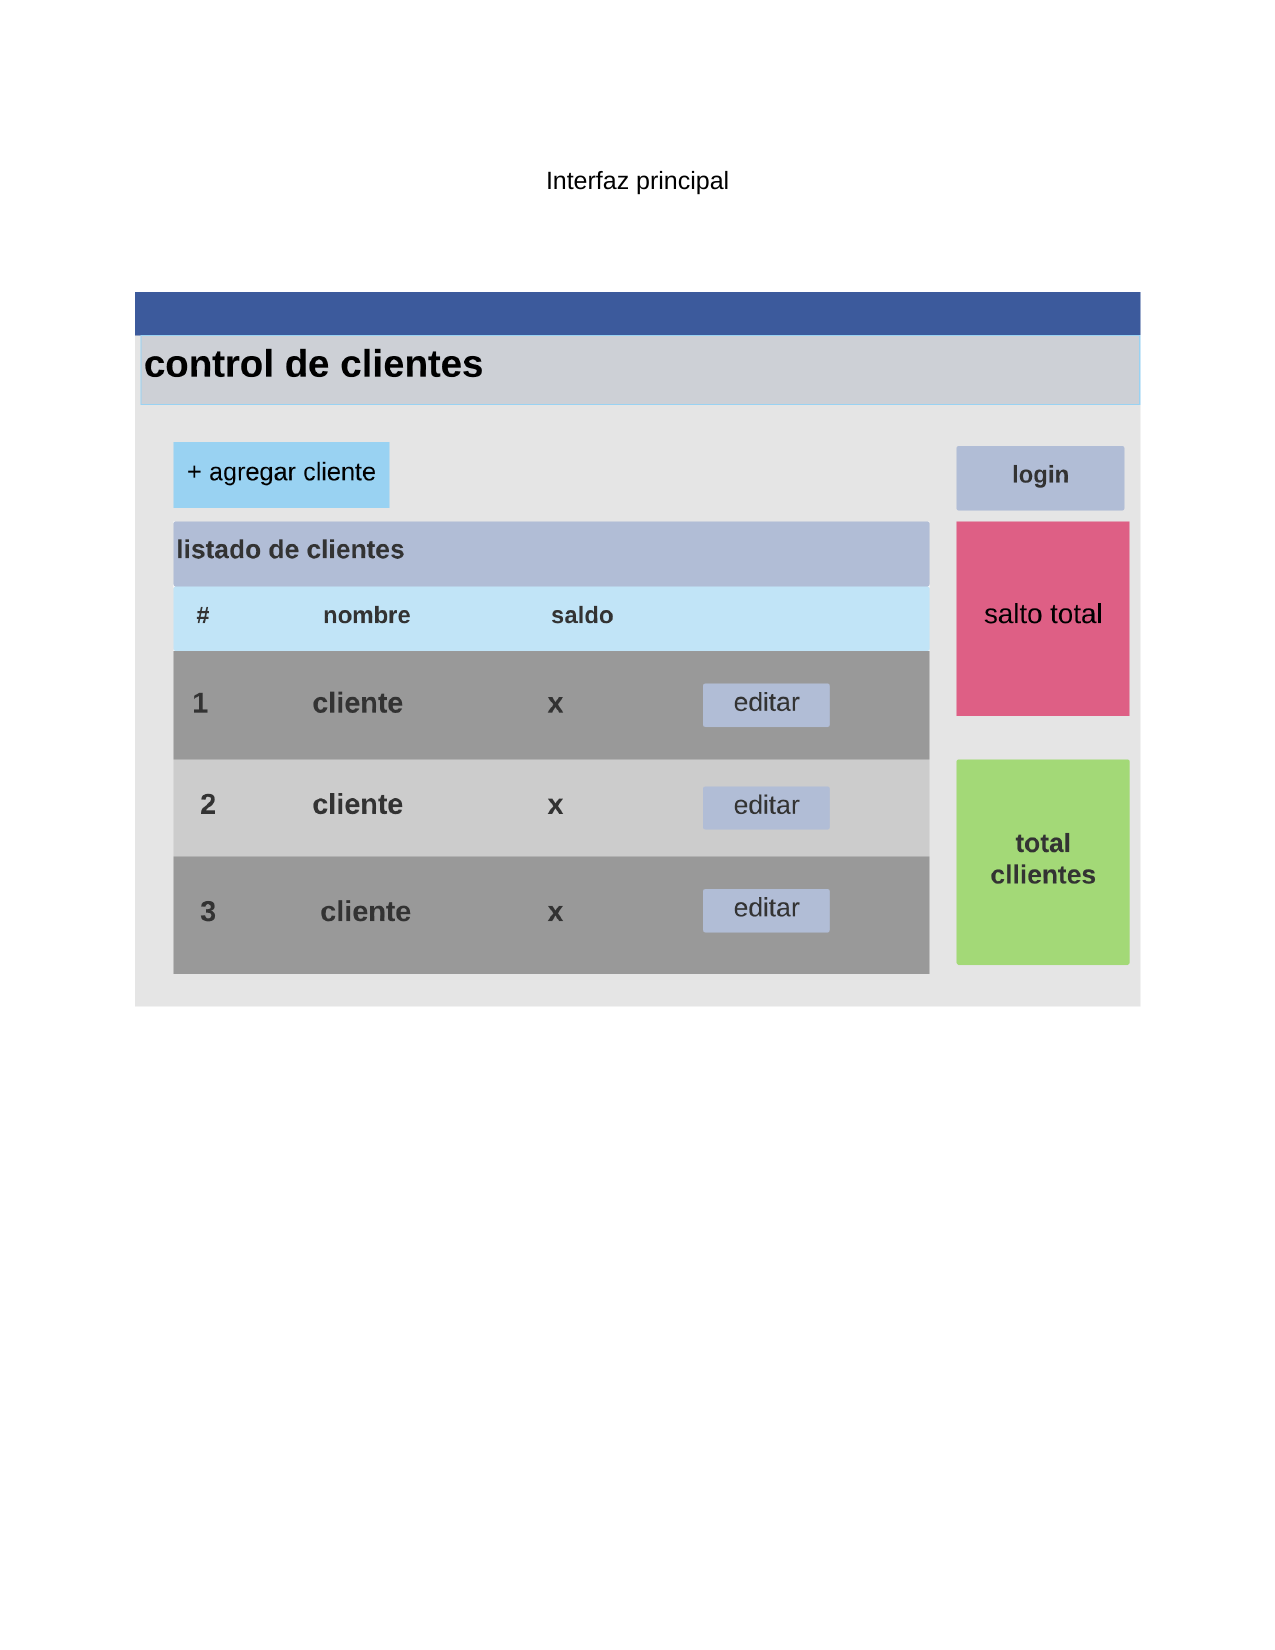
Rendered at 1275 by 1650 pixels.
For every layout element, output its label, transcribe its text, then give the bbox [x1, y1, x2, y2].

text Interfaz principal [118, 166, 1157, 194]
